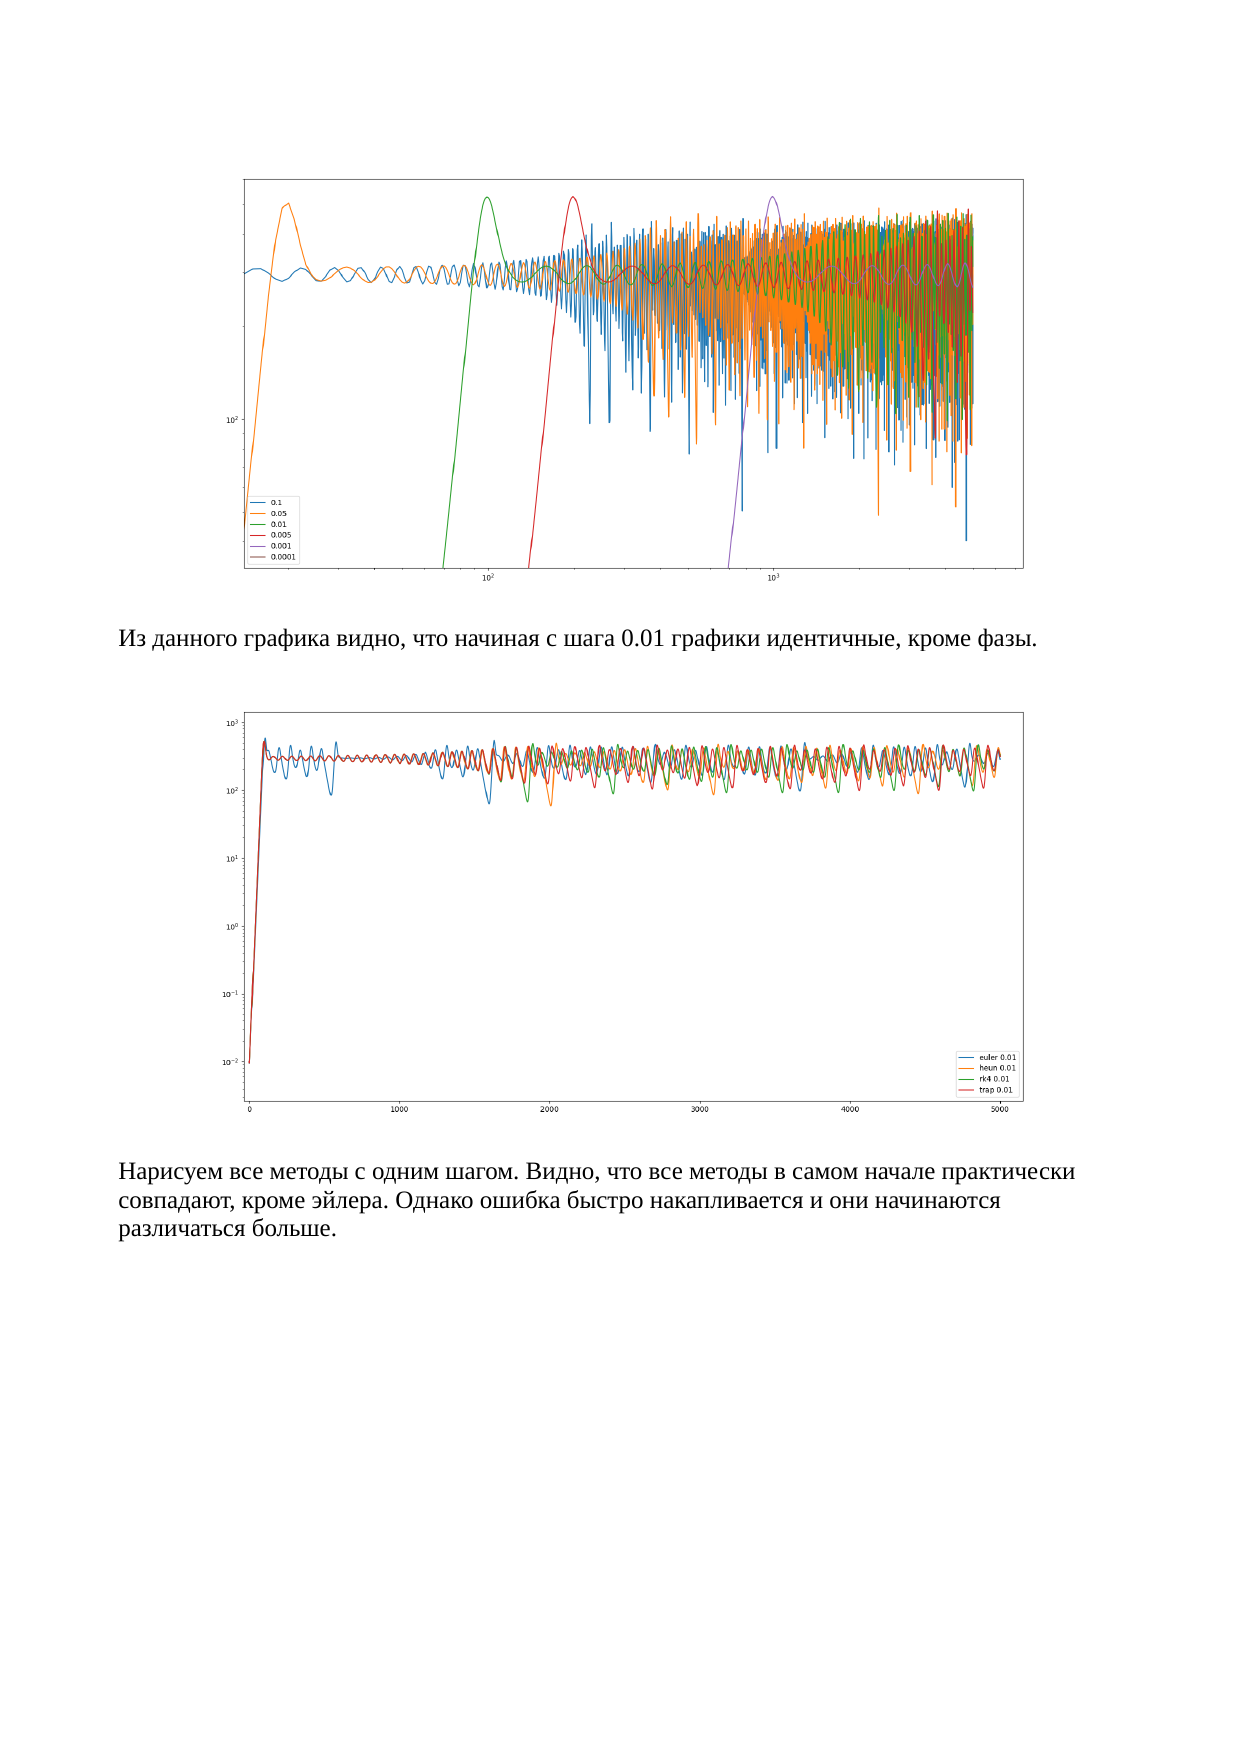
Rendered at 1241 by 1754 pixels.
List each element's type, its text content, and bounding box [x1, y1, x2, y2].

picture [118, 118, 1123, 623]
picture [118, 651, 1123, 1156]
text Нарисуем все методы с одним шагом. Видно, что все методы в самом начале практически совпадают, кроме эйлера. Однако ошибка быстро накапливается и они начинаются различаться больше. [118, 1156, 1122, 1242]
text Из данного графика видно, что начиная с шага 0.01 графики идентичные, кроме фазы. [118, 623, 1122, 651]
